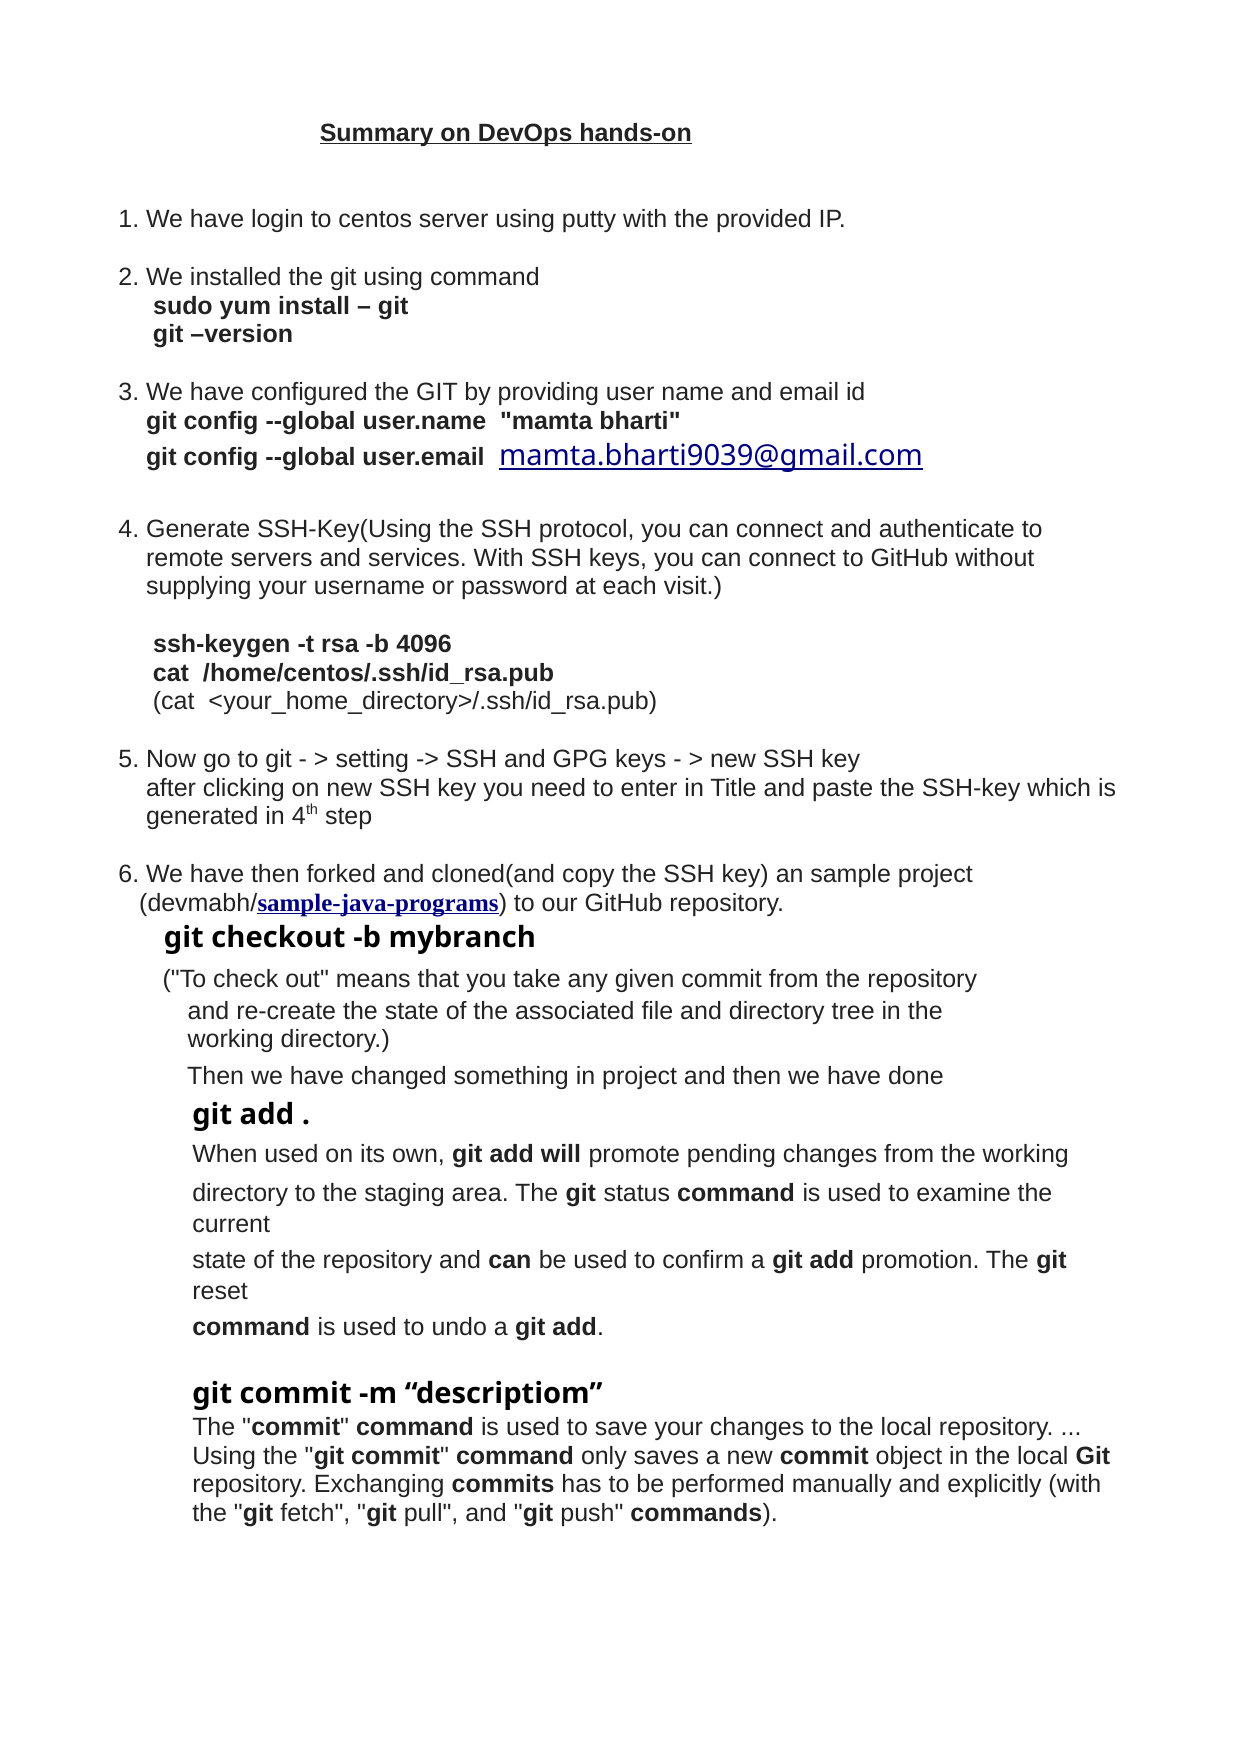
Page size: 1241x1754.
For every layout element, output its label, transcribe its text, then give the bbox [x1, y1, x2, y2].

text (devmabh/sample-java-programs) to our GitHub repository. [118, 887, 1122, 916]
text git –version [118, 319, 1122, 348]
text cat /home/centos/.ssh/id_rsa.pub [118, 657, 1122, 686]
text ssh-keygen -t rsa -b 4096 [118, 629, 1122, 657]
text sudo yum install – git [118, 291, 1122, 319]
text after clicking on new SSH key you need to enter in Title and paste the SSH-key which is [118, 772, 1122, 801]
text git commit -m “descriptiom” [192, 1372, 1122, 1412]
text generated in 4th step [118, 801, 1122, 830]
text command is used to undo a git add. [192, 1305, 1122, 1343]
text directory to the staging area. The git status command is used to examine the current [192, 1171, 1122, 1238]
text Then we have changed something in project and then we have done [118, 1053, 1122, 1093]
text supplying your username or password at each visit.) [118, 571, 1122, 600]
text state of the repository and can be used to confirm a git add promotion. The git reset [192, 1238, 1122, 1305]
text 1. We have login to centos server using putty with the provided IP. [118, 204, 1122, 233]
text 3. We have configured the GIT by providing user name and email id [118, 377, 1122, 406]
text git add . [192, 1093, 1122, 1133]
text Summary on DevOps hands-on [118, 118, 1122, 147]
text git checkout -b mybranch [118, 916, 1122, 956]
text git config --global user.name "mamta bharti" [118, 406, 1122, 434]
text ("To check out" means that you take any given commit from the repository [118, 956, 1122, 996]
text 4. Generate SSH-Key(Using the SSH protocol, you can connect and authenticate to [118, 514, 1122, 542]
text 2. We installed the git using command [118, 262, 1122, 291]
text 5. Now go to git - > setting -> SSH and GPG keys - > new SSH key [118, 744, 1122, 772]
text and re-create the state of the associated file and directory tree in the [118, 996, 1122, 1024]
text remote servers and services. With SSH keys, you can connect to GitHub without [118, 542, 1122, 571]
text working directory.) [118, 1024, 1122, 1053]
text git config --global user.email mamta.bharti9039@gmail.com [118, 434, 1122, 474]
text (cat <your_home_directory>/.ssh/id_rsa.pub) [118, 686, 1122, 715]
text 6. We have then forked and cloned(and copy the SSH key) an sample project [118, 859, 1122, 887]
text When used on its own, git add will promote pending changes from the working [192, 1133, 1122, 1171]
text The "commit" command is used to save your changes to the local repository. ... Using the "git commit" command only saves a new commit object in the local Git repository. Exchanging commits has to be performed manually and explicitly (with the "git fetch", "git pull", and "git push" commands). [192, 1412, 1122, 1527]
